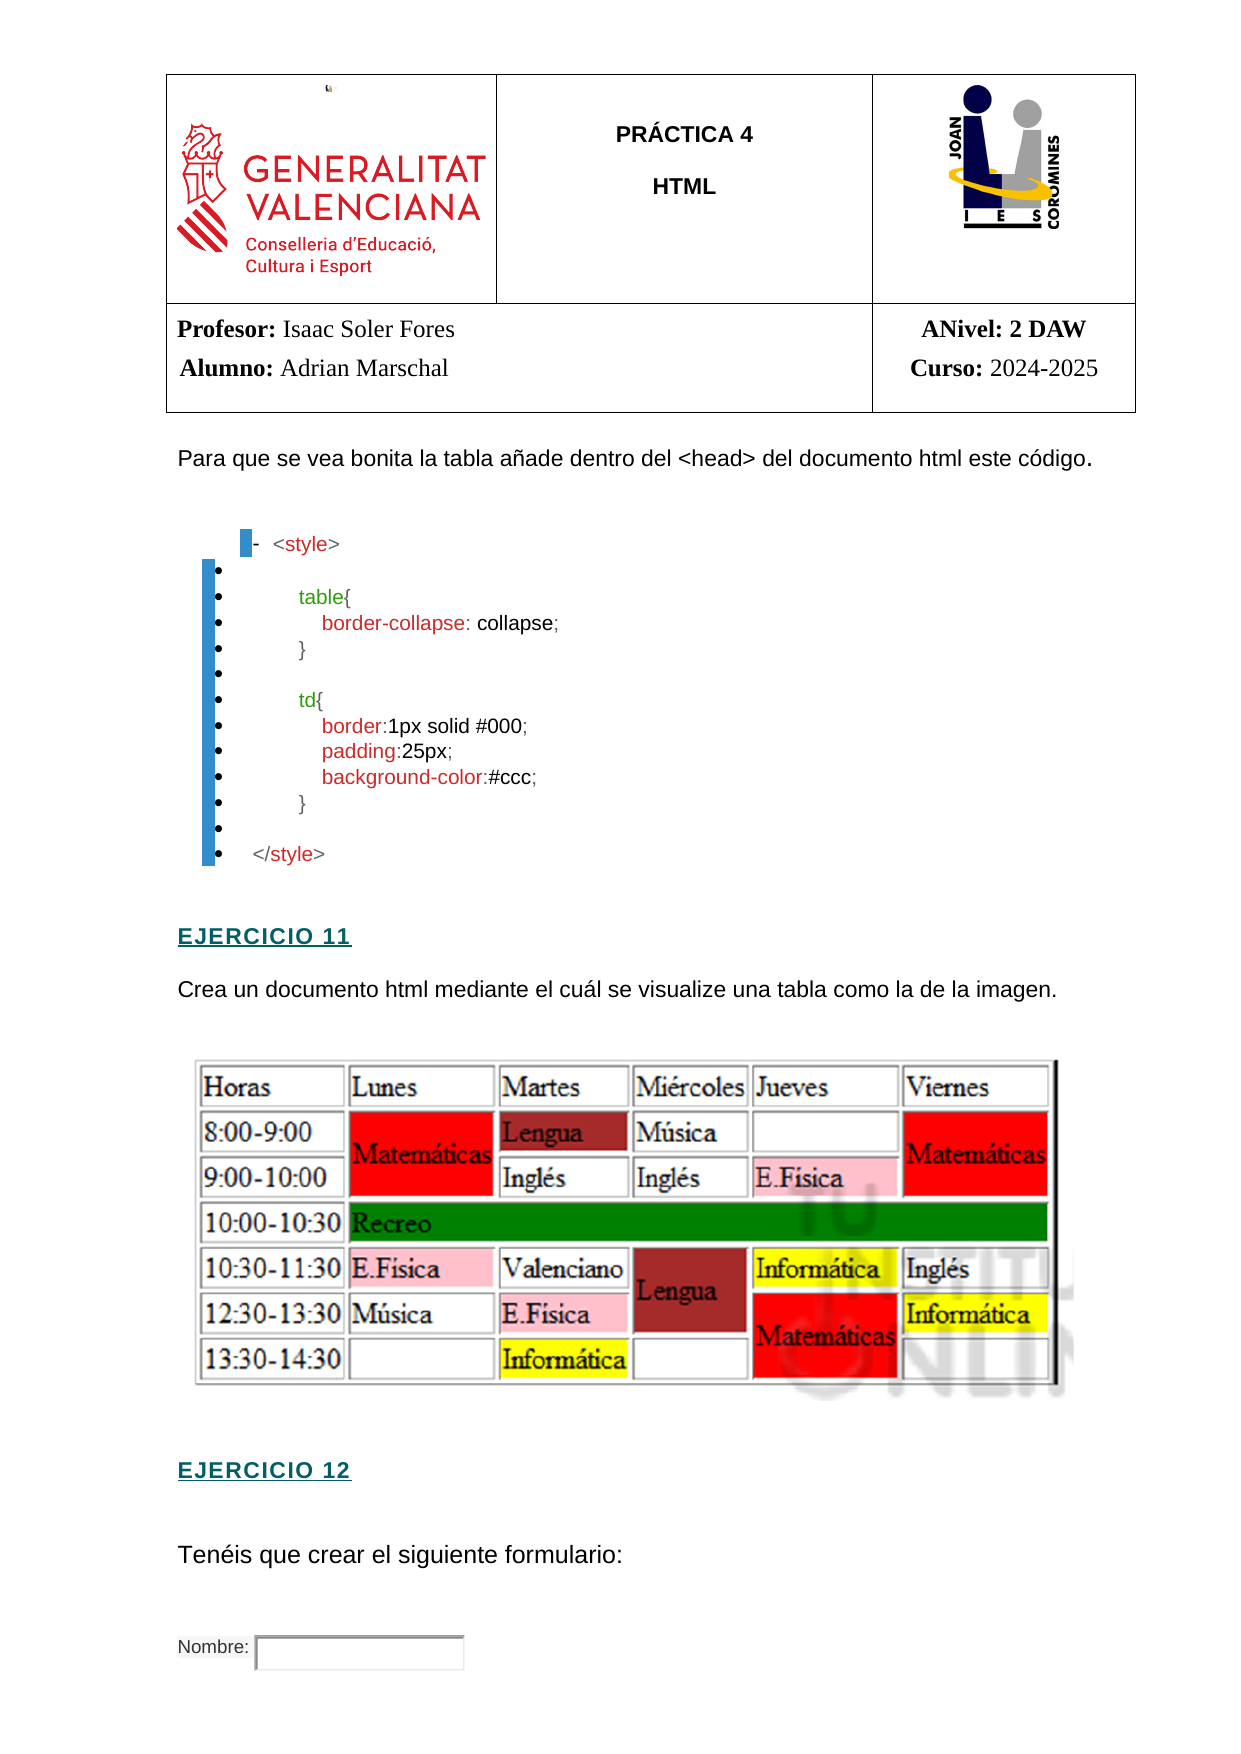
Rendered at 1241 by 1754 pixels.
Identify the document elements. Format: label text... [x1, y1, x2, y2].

subtitle border:1px solid #000; [215, 714, 1151, 738]
subtitle background-color:#ccc; [215, 765, 1151, 789]
picture [948, 85, 1059, 229]
picture [187, 1052, 1074, 1401]
subtitle <style> [252, 529, 1151, 557]
subtitle padding:25px; [215, 739, 1151, 763]
text Tenéis que crear el siguiente formulario: [177, 1540, 1151, 1569]
subtitle border-collapse: collapse; [215, 611, 1151, 635]
text Nombre: [177, 1635, 1151, 1701]
picture [176, 123, 486, 276]
subtitle </style> [215, 842, 1151, 866]
picture [325, 85, 338, 92]
subtitle td{ [215, 688, 1151, 712]
subtitle } [215, 636, 1151, 661]
text Ejercicio 12 [177, 1059, 1151, 1483]
text Para que se vea bonita la tabla añade dentro del <head> del documento html este código. [177, 441, 1151, 472]
text Crea un documento html mediante el cuál se visualize una tabla como la de la imagen. [177, 976, 1151, 1002]
text Ejercicio 11 [177, 923, 1151, 949]
subtitle table{ [215, 585, 1151, 609]
subtitle } [215, 791, 1151, 815]
